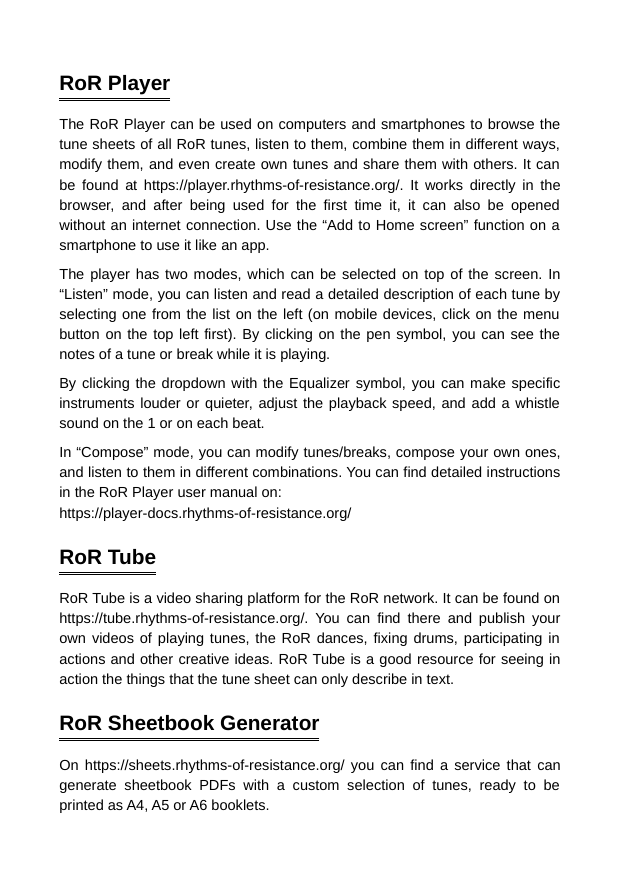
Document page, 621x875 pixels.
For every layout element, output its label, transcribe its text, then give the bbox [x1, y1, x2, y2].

subtitle RoR Sheetbook Generator [59, 711, 561, 741]
text RoR Tube is a video sharing platform for the RoR network. It can be found on https://tube.rhythms-of-resistance.org/. You can find there and publish your own videos of playing tunes, the RoR dances, fixing drums, participating in actions and other creative ideas. RoR Tube is a good resource for seeing in action the things that the tune sheet can only describe in text. [59, 590, 561, 687]
text On https://sheets.rhythms-of-resistance.org/ you can find a service that can generate sheetbook PDFs with a custom selection of tunes, ready to be printed as A4, A5 or A6 booklets. [59, 756, 561, 813]
text By clicking the dropdown with the Equalizer symbol, you can make specific instruments louder or quieter, adjust the playback speed, and add a whistle sound on the 1 or on each beat. [59, 375, 561, 432]
subtitle RoR Player [59, 71, 561, 101]
subtitle RoR Tube [59, 545, 561, 575]
text The player has two modes, which can be selected on top of the screen. In “Listen” mode, you can listen and read a detailed description of each tune by selecting one from the list on the left (on mobile devices, click on the menu button on the top left first). By clicking on the pen symbol, you can see the notes of a tune or break while it is playing. [59, 265, 561, 363]
text In “Compose” mode, you can modify tunes/breaks, compose your own ones, and listen to them in different combinations. You can find detailed instructions in the RoR Player user manual on: https://player-docs.rhythms-of-resistance.org/ [59, 444, 561, 521]
text The RoR Player can be used on computers and smartphones to browse the tune sheets of all RoR tunes, listen to them, combine them in different ways, modify them, and even create own tunes and share them with others. It can be found at https://player.rhythms-of-resistance.org/. It works directly in the browser, and after being used for the first time it, it can also be opened without an internet connection. Use the “Add to Home screen” function on a smartphone to use it like an app. [59, 116, 561, 253]
